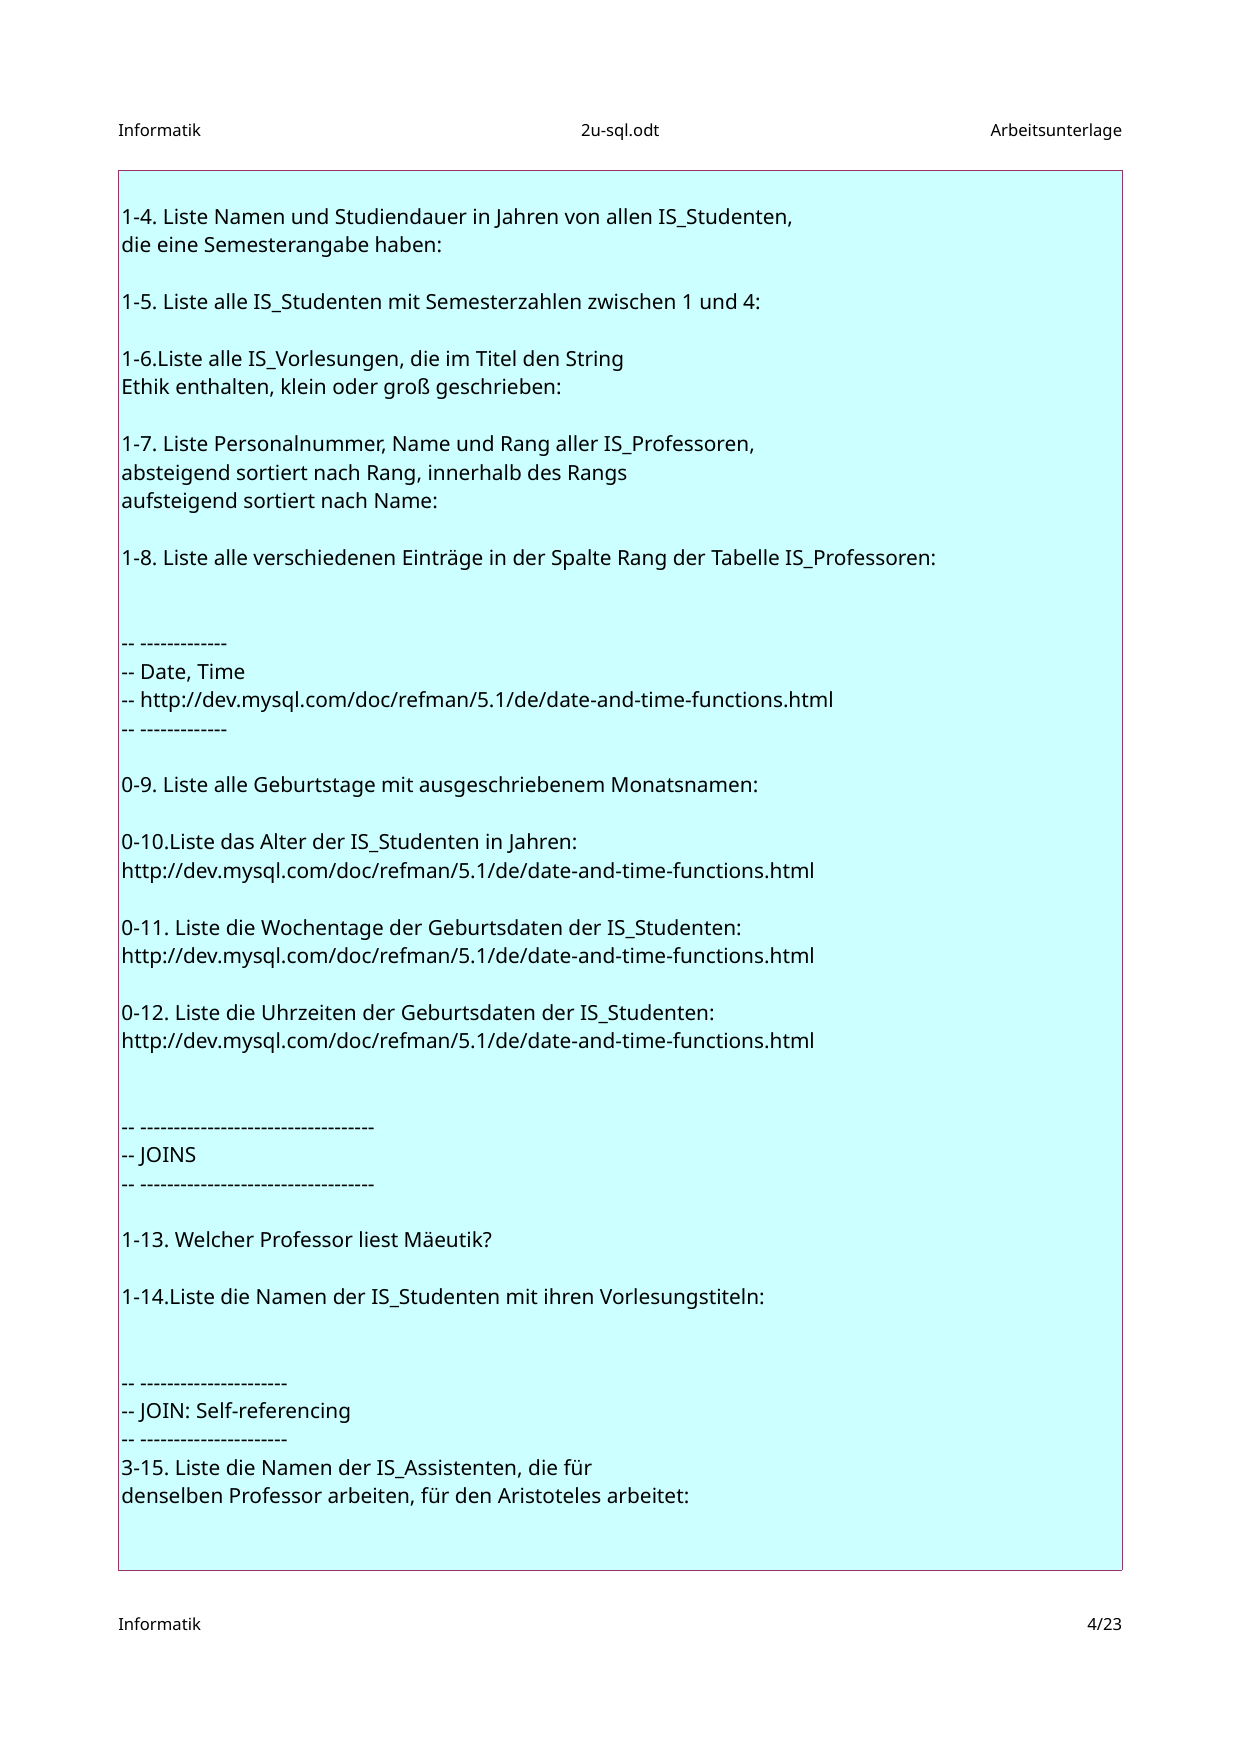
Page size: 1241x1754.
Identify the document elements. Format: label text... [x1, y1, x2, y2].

text 3-15. Liste die Namen der IS_Assistenten, die für [119, 1450, 1122, 1478]
text -- Date, Time [119, 654, 1122, 682]
text -- ---------------------- [119, 1422, 1122, 1450]
text Ethik enthalten, klein oder groß geschrieben: [119, 369, 1122, 398]
text denselben Professor arbeiten, für den Aristoteles arbeitet: [119, 1478, 1122, 1507]
text -- ----------------------------------- [119, 1166, 1122, 1194]
text 0-9. Liste alle Geburtstage mit ausgeschriebenem Monatsnamen: [119, 767, 1122, 796]
text die eine Semesterangabe haben: [119, 227, 1122, 256]
text aufsteigend sortiert nach Name: [119, 483, 1122, 512]
text 1-7. Liste Personalnummer, Name und Rang aller IS_Professoren, [119, 426, 1122, 455]
text 1-8. Liste alle verschiedenen Einträge in der Spalte Rang der Tabelle IS_Professoren: [119, 540, 1122, 568]
text absteigend sortiert nach Rang, innerhalb des Rangs [119, 455, 1122, 483]
text http://dev.mysql.com/doc/refman/5.1/de/date-and-time-functions.html [119, 1023, 1122, 1052]
text -- JOINS [119, 1137, 1122, 1166]
text -- ------------- [119, 625, 1122, 654]
text -- JOIN: Self-referencing [119, 1393, 1122, 1422]
text 1-5. Liste alle IS_Studenten mit Semesterzahlen zwischen 1 und 4: [119, 284, 1122, 312]
text -- ----------------------------------- [119, 1109, 1122, 1137]
text 1-13. Welcher Professor liest Mäeutik? [119, 1222, 1122, 1251]
text 1-14.Liste die Namen der IS_Studenten mit ihren Vorlesungstiteln: [119, 1279, 1122, 1308]
text http://dev.mysql.com/doc/refman/5.1/de/date-and-time-functions.html [119, 853, 1122, 881]
text http://dev.mysql.com/doc/refman/5.1/de/date-and-time-functions.html [119, 938, 1122, 967]
text -- http://dev.mysql.com/doc/refman/5.1/de/date-and-time-functions.html [119, 682, 1122, 711]
text 1-4. Liste Namen und Studiendauer in Jahren von allen IS_Studenten, [119, 199, 1122, 227]
text 0-11. Liste die Wochentage der Geburtsdaten der IS_Studenten: [119, 910, 1122, 938]
text 1-6.Liste alle IS_Vorlesungen, die im Titel den String [119, 341, 1122, 369]
text -- ------------- [119, 711, 1122, 739]
text -- ---------------------- [119, 1365, 1122, 1393]
text 0-10.Liste das Alter der IS_Studenten in Jahren: [119, 824, 1122, 853]
text 0-12. Liste die Uhrzeiten der Geburtsdaten der IS_Studenten: [119, 995, 1122, 1023]
